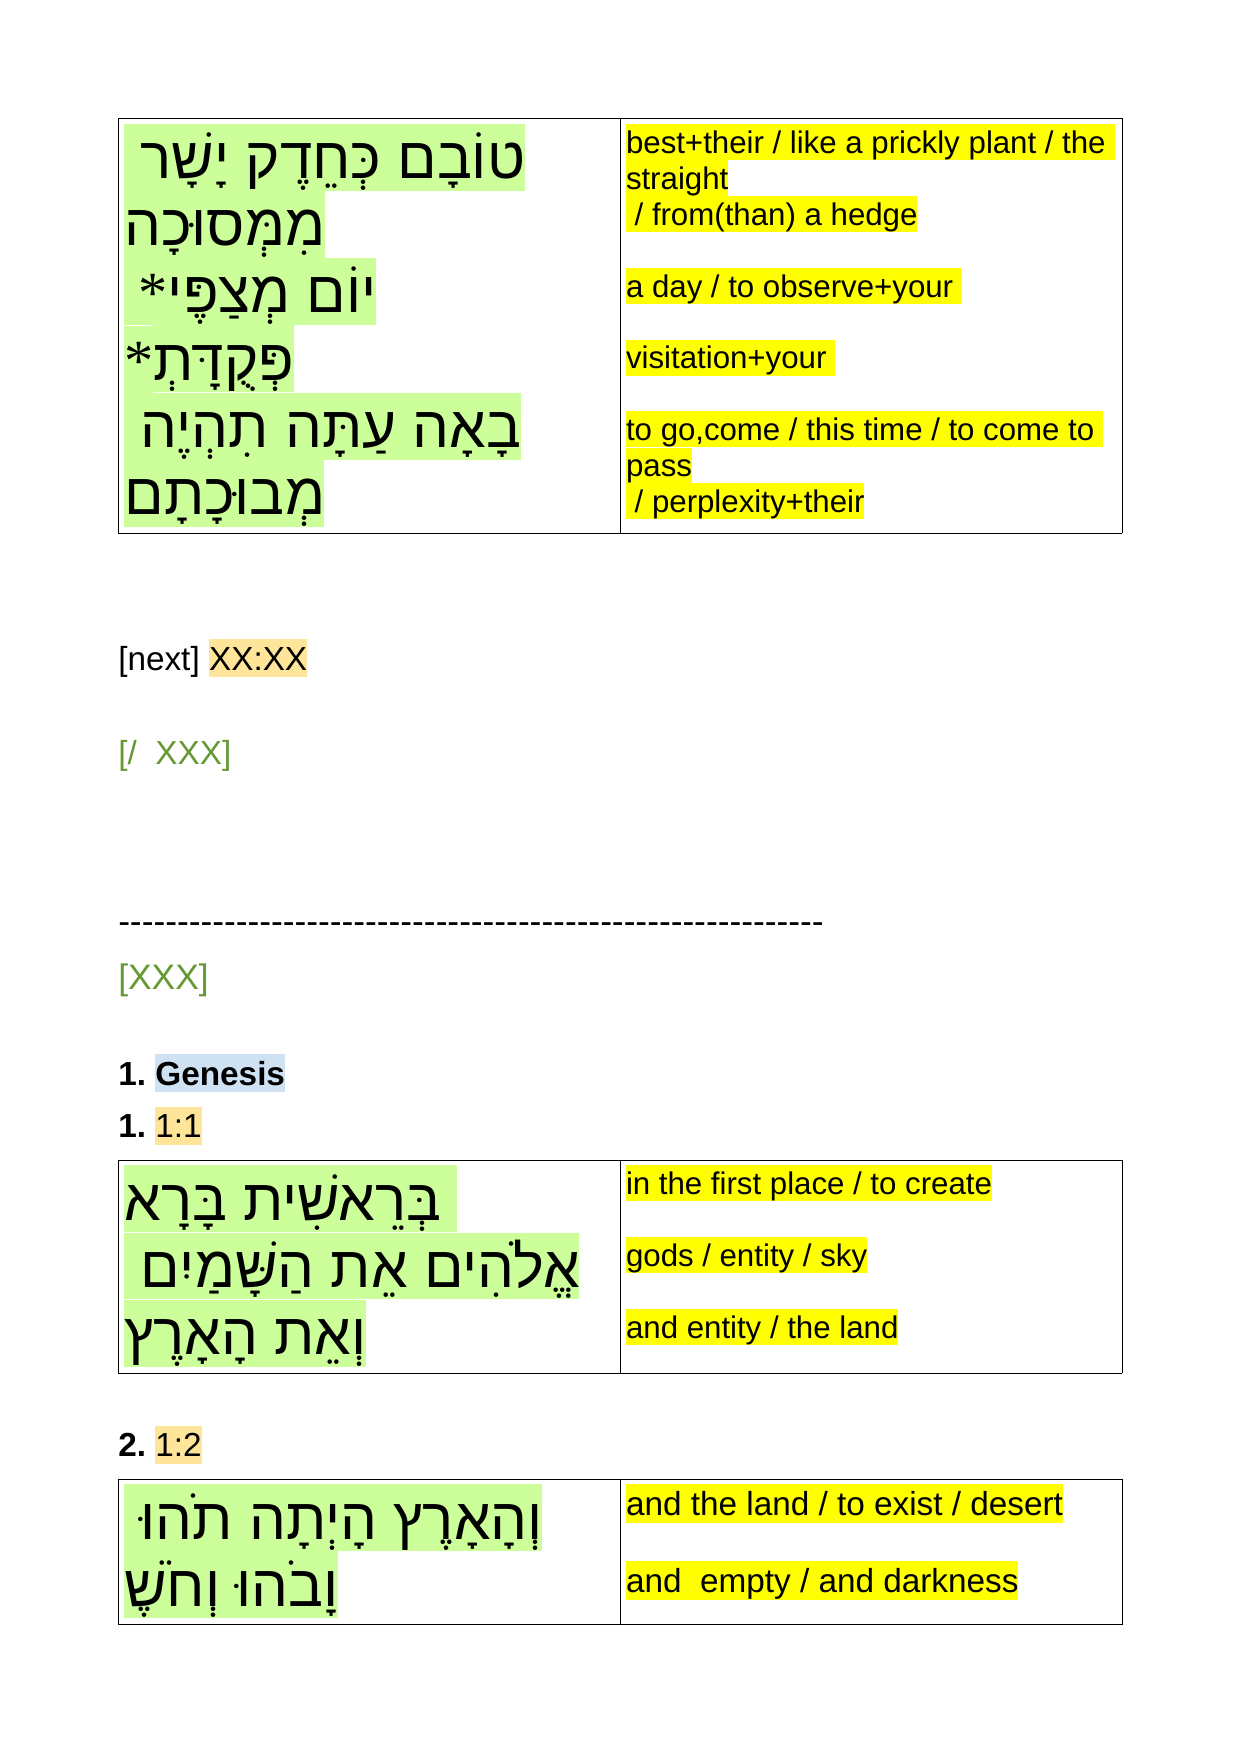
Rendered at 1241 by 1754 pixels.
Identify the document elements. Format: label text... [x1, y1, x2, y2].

table_header טוֹבָם כְּחֵדֶק יָשָׁר מִמְּסוּכָה *יוֹם מְצַפֶּי *פְּקֻדָּתְ בָאָה עַתָּה תִהְיֶה מְבוּכָתָם [119, 119, 620, 533]
text 1. 1:1 [118, 1107, 1122, 1145]
text [/ XXX] [118, 733, 1122, 771]
table_header וְהָאָרֶץ הָיְתָה תֹהוּ וָבֹהוּ וְחֹשֶׁ [119, 1480, 620, 1624]
table_header best+their / like a prickly plant / the straight / from(than) a hedge a day / to observe+your visitation+your to go,come / this time / to come to pass / perplexity+their [621, 119, 1122, 533]
text 1. Genesis [118, 1053, 1122, 1092]
table_header in the first place / to create gods / entity / sky and entity / the land [621, 1161, 1122, 1372]
text 2. 1:2 [118, 1426, 1122, 1464]
table_header and the land / to exist / desert and empty / and darkness [621, 1480, 1122, 1624]
text [next] XX:XX [118, 639, 1122, 677]
table_header בְּרֵאשִׁית בָּרָא אֱלֹהִים אֵת הַשָּׁמַיִם וְאֵת הָאָרֶץ [119, 1161, 620, 1372]
text [XXX] [118, 956, 1122, 997]
text ------------------------------------------------------------ [118, 900, 1122, 941]
